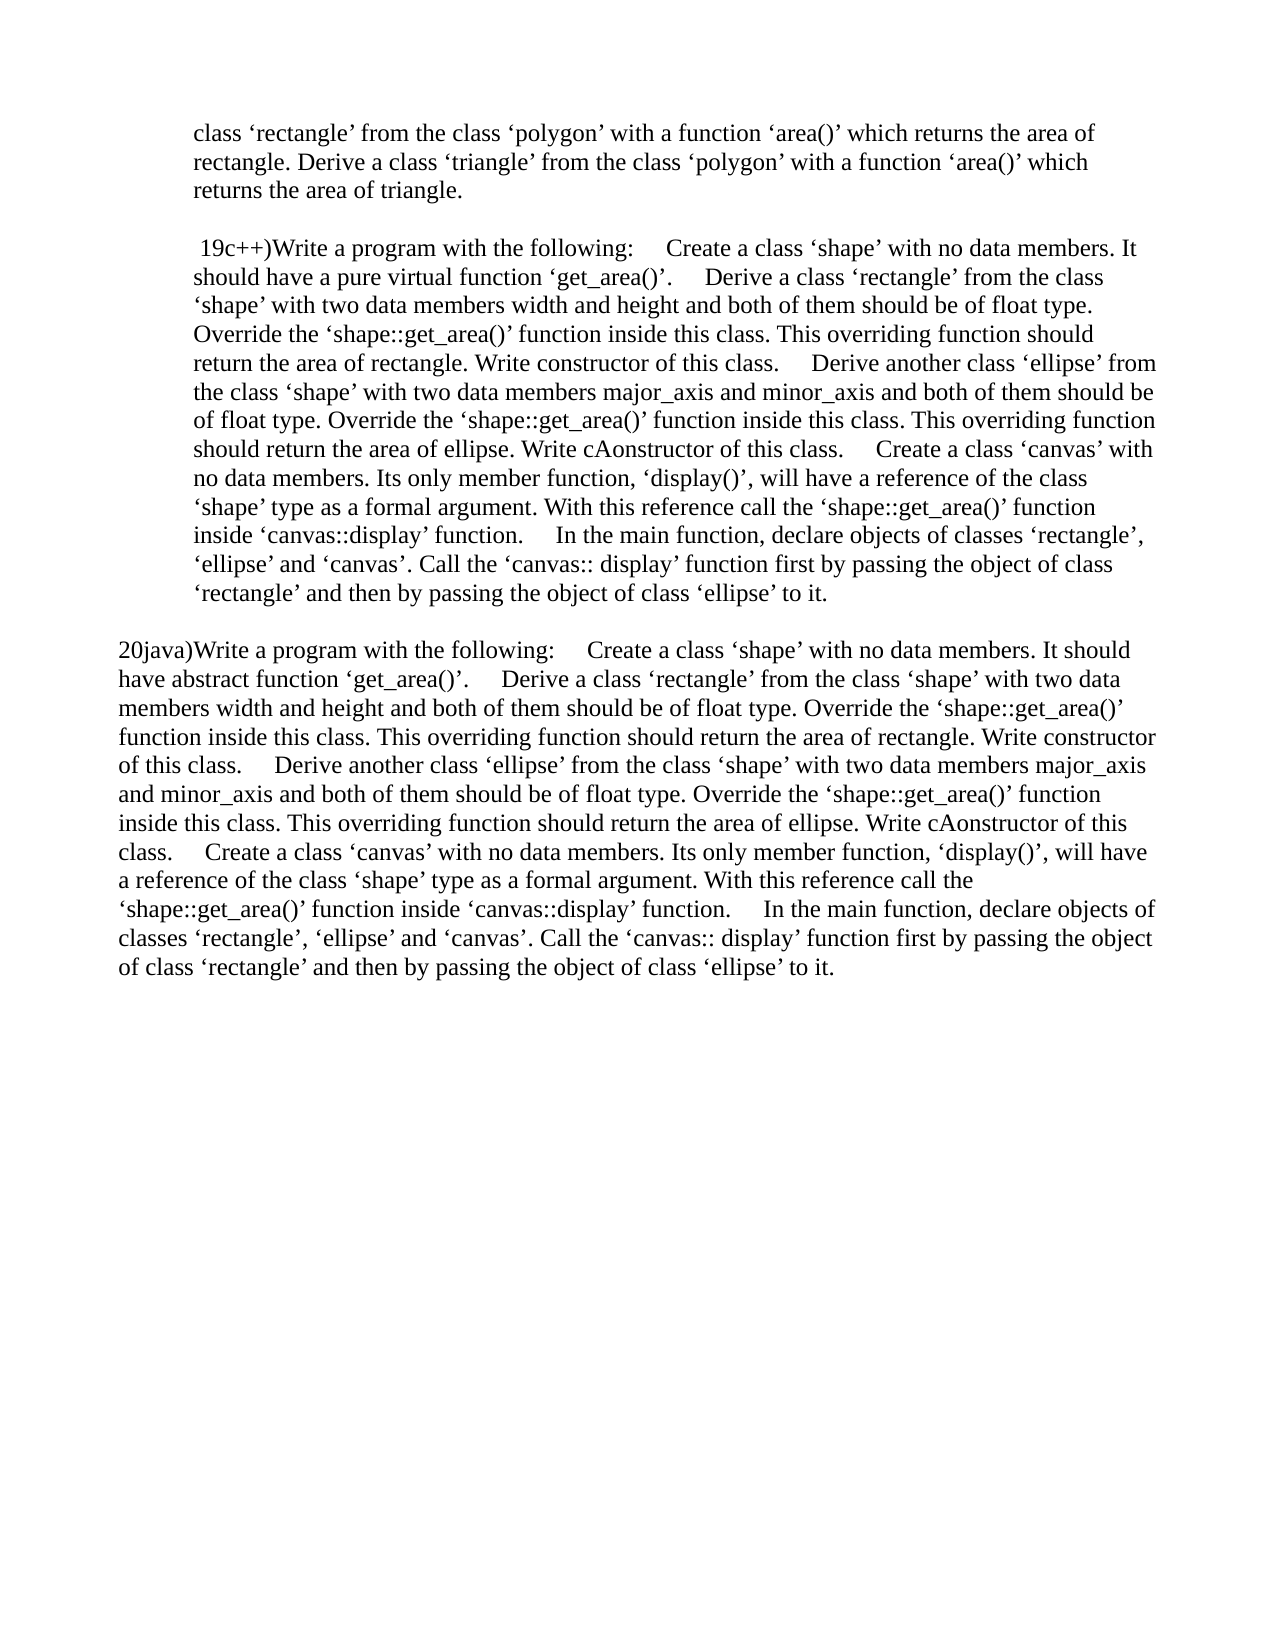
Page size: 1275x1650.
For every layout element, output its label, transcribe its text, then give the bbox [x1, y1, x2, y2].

list class ‘rectangle’ from the class ‘polygon’ with a function ‘area()’ which returns the area of rectangle. Derive a class ‘triangle’ from the class ‘polygon’ with a function ‘area()’ which returns the area of triangle. [156, 118, 1157, 204]
text 20java)Write a program with the following:  Create a class ‘shape’ with no data members. It should have abstract function ‘get_area()’.  Derive a class ‘rectangle’ from the class ‘shape’ with two data members width and height and both of them should be of float type. Override the ‘shape::get_area()’ function inside this class. This overriding function should return the area of rectangle. Write constructor of this class.  Derive another class ‘ellipse’ from the class ‘shape’ with two data members major_axis and minor_axis and both of them should be of float type. Override the ‘shape::get_area()’ function inside this class. This overriding function should return the area of ellipse. Write cAonstructor of this class.  Create a class ‘canvas’ with no data members. Its only member function, ‘display()’, will have a reference of the class ‘shape’ type as a formal argument. With this reference call the ‘shape::get_area()’ function inside ‘canvas::display’ function.  In the main function, declare objects of classes ‘rectangle’, ‘ellipse’ and ‘canvas’. Call the ‘canvas:: display’ function first by passing the object of class ‘rectangle’ and then by passing the object of class ‘ellipse’ to it. [118, 636, 1157, 981]
list 19c++)Write a program with the following:  Create a class ‘shape’ with no data members. It should have a pure virtual function ‘get_area()’.  Derive a class ‘rectangle’ from the class ‘shape’ with two data members width and height and both of them should be of float type. Override the ‘shape::get_area()’ function inside this class. This overriding function should return the area of rectangle. Write constructor of this class.  Derive another class ‘ellipse’ from the class ‘shape’ with two data members major_axis and minor_axis and both of them should be of float type. Override the ‘shape::get_area()’ function inside this class. This overriding function should return the area of ellipse. Write cAonstructor of this class.  Create a class ‘canvas’ with no data members. Its only member function, ‘display()’, will have a reference of the class ‘shape’ type as a formal argument. With this reference call the ‘shape::get_area()’ function inside ‘canvas::display’ function.  In the main function, declare objects of classes ‘rectangle’, ‘ellipse’ and ‘canvas’. Call the ‘canvas:: display’ function first by passing the object of class ‘rectangle’ and then by passing the object of class ‘ellipse’ to it. [156, 233, 1157, 607]
